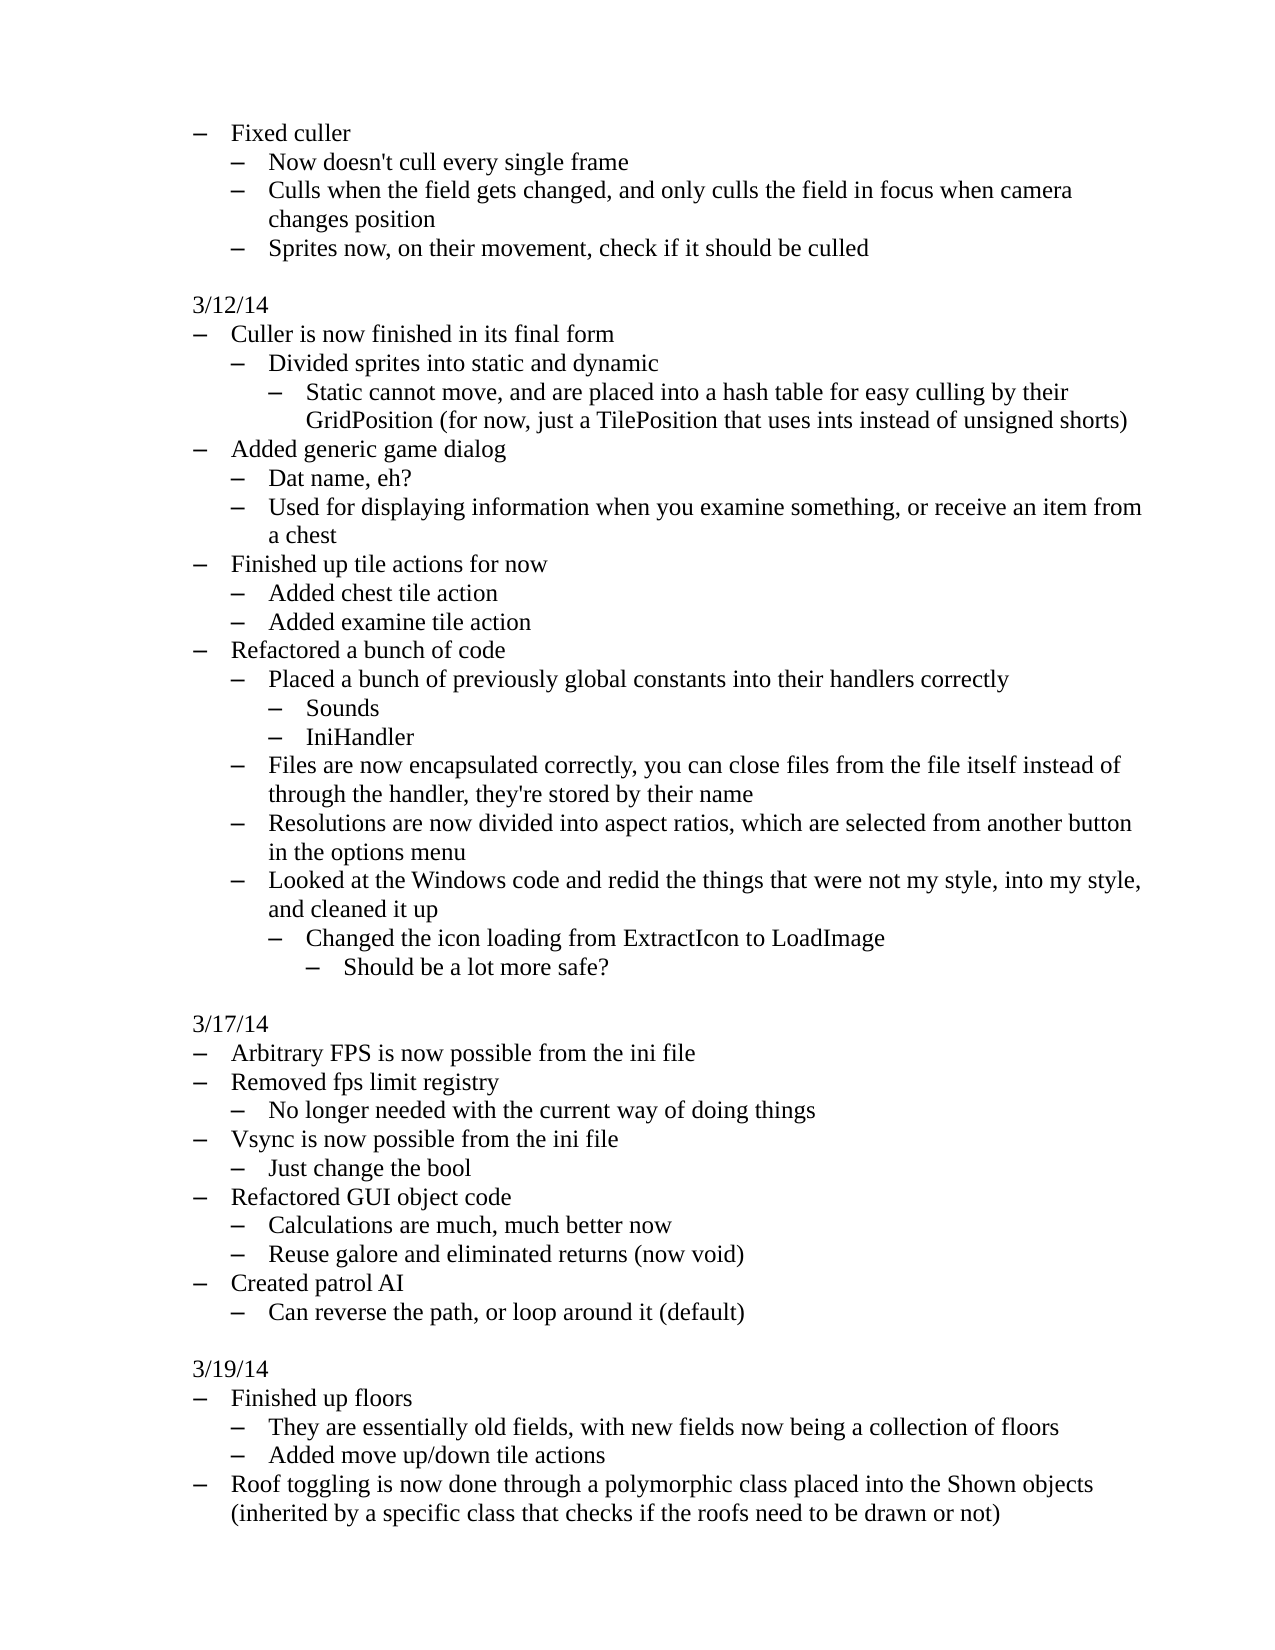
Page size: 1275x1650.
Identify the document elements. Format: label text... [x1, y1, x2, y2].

list Can reverse the path, or loop around it (default) [231, 1297, 1157, 1326]
list Vsync is now possible from the ini file [193, 1124, 1157, 1153]
list Should be a lot more safe? [306, 952, 1157, 981]
list Just change the bool [231, 1153, 1157, 1182]
list Added move up/down tile actions [231, 1441, 1157, 1469]
list Added generic game dialog [193, 434, 1157, 463]
list Resolutions are now divided into aspect ratios, which are selected from another button in the options menu [231, 808, 1157, 866]
list Fixed culler [193, 118, 1157, 147]
list IniHandler [268, 722, 1157, 751]
list Finished up floors [193, 1383, 1157, 1412]
list Changed the icon loading from ExtractIcon to LoadImage [268, 923, 1157, 952]
text 3/12/14 [118, 291, 1157, 319]
list Roof toggling is now done through a polymorphic class placed into the Shown objects (inherited by a specific class that checks if the roofs need to be drawn or not) [193, 1469, 1157, 1527]
list Reuse galore and eliminated returns (now void) [231, 1239, 1157, 1268]
list Divided sprites into static and dynamic [231, 348, 1157, 377]
list Looked at the Windows code and redid the things that were not my style, into my style, and cleaned it up [231, 866, 1157, 923]
list Finished up tile actions for now [193, 549, 1157, 578]
list Static cannot move, and are placed into a hash table for easy culling by their GridPosition (for now, just a TilePosition that uses ints instead of unsigned shorts) [268, 377, 1157, 434]
list Created patrol AI [193, 1268, 1157, 1297]
list Sprites now, on their movement, check if it should be culled [231, 233, 1157, 262]
list Culler is now finished in its final form [193, 319, 1157, 348]
list Calculations are much, much better now [231, 1211, 1157, 1239]
list Added examine tile action [231, 607, 1157, 636]
list Added chest tile action [231, 578, 1157, 607]
list Removed fps limit registry [193, 1067, 1157, 1096]
list Files are now encapsulated correctly, you can close files from the file itself instead of through the handler, they're stored by their name [231, 751, 1157, 808]
list They are essentially old fields, with new fields now being a collection of floors [231, 1412, 1157, 1441]
list Placed a bunch of previously global constants into their handlers correctly [231, 664, 1157, 693]
text 3/19/14 [118, 1354, 1157, 1383]
text 3/17/14 [118, 1009, 1157, 1038]
list Used for displaying information when you examine something, or receive an item from a chest [231, 492, 1157, 549]
list Arbitrary FPS is now possible from the ini file [193, 1038, 1157, 1067]
list No longer needed with the current way of doing things [231, 1096, 1157, 1124]
list Culls when the field gets changed, and only culls the field in focus when camera changes position [231, 176, 1157, 233]
list Sounds [268, 693, 1157, 722]
list Dat name, eh? [231, 463, 1157, 492]
list Refactored GUI object code [193, 1182, 1157, 1211]
list Refactored a bunch of code [193, 636, 1157, 664]
list Now doesn't cull every single frame [231, 147, 1157, 176]
